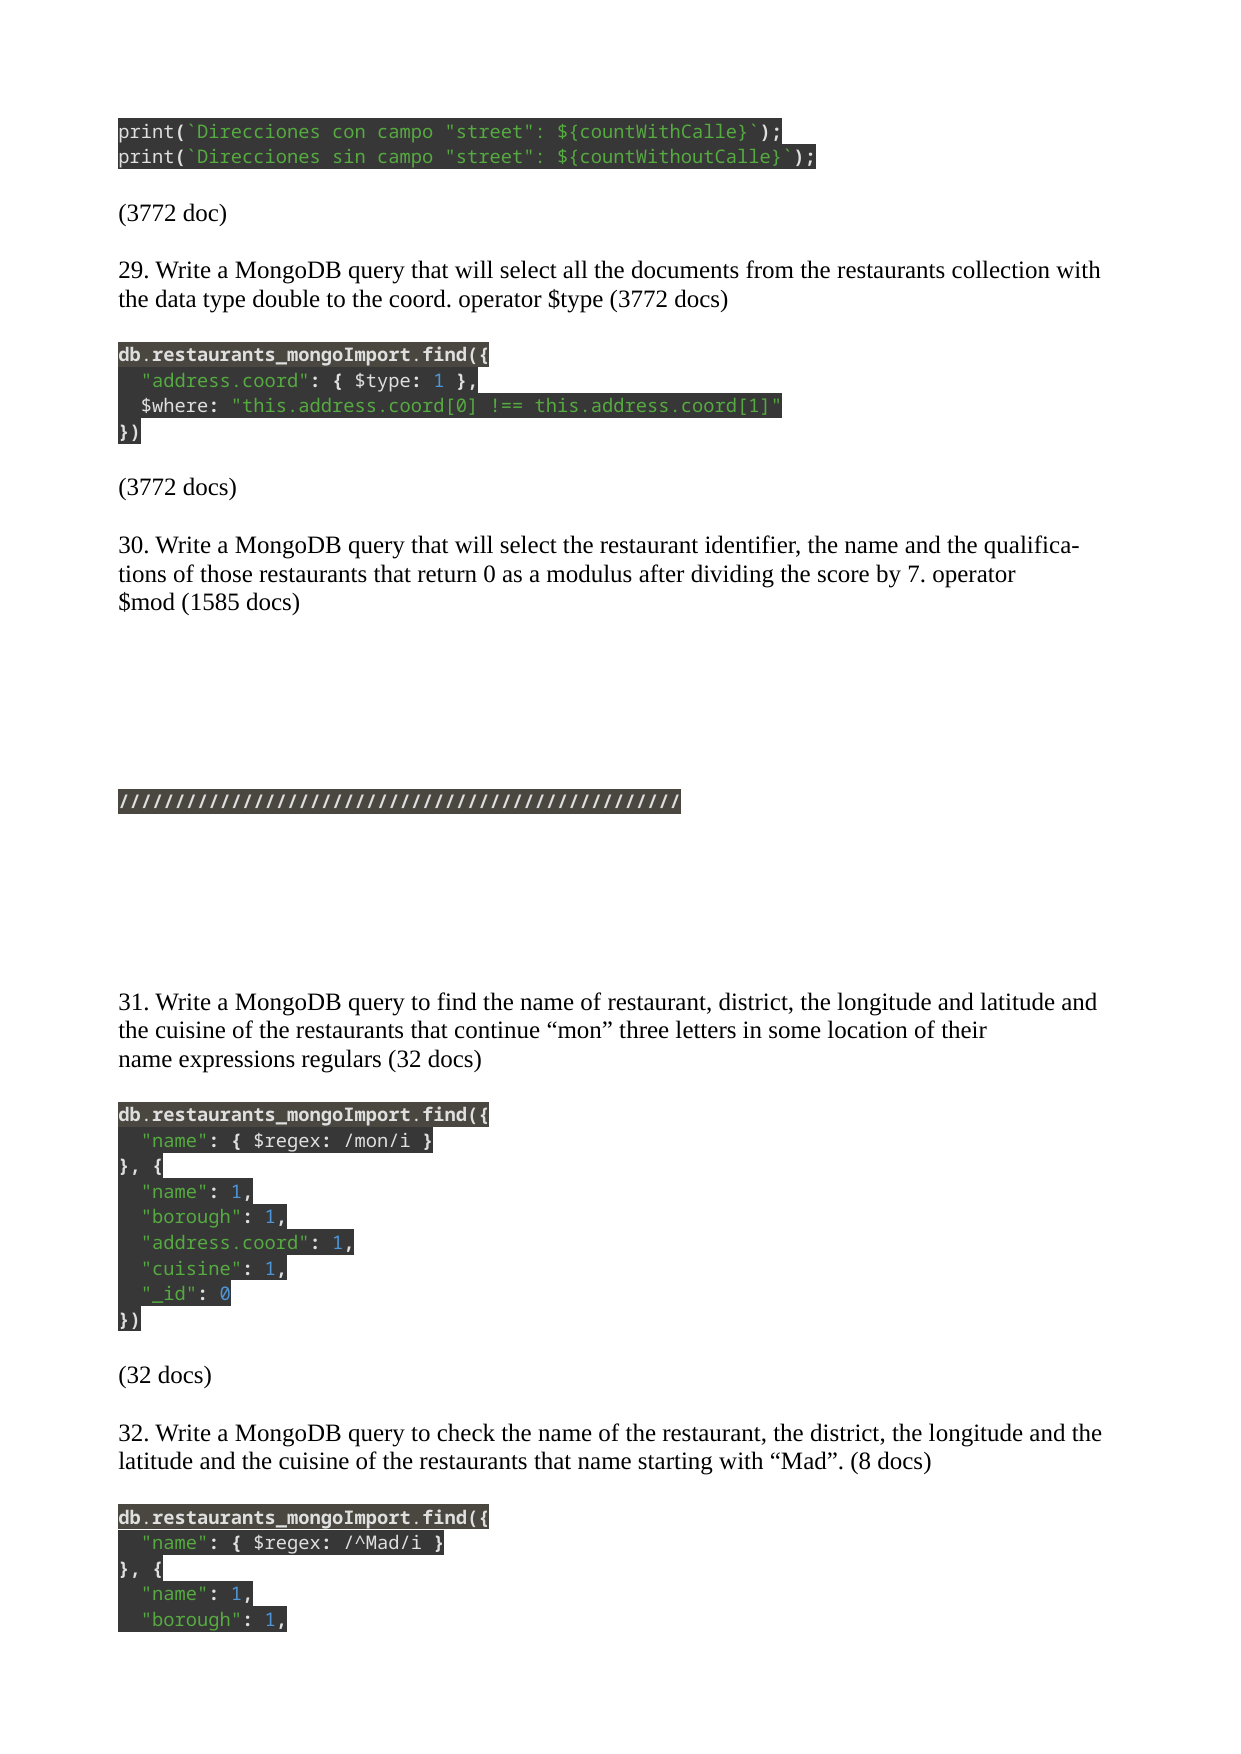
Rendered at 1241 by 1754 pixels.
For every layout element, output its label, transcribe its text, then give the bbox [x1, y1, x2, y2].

text }, { [118, 1555, 1122, 1581]
text (32 docs) [118, 1360, 1122, 1389]
text 31. Write a MongoDB query to find the name of restaurant, district, the longitude and latitude and [118, 987, 1122, 1016]
text "address.coord": 1, [118, 1229, 1122, 1255]
text latitude and the cuisine of the restaurants that name starting with “Mad”. (8 docs) [118, 1446, 1122, 1475]
text $where: "this.address.coord[0] !== this.address.coord[1]" [118, 393, 1122, 418]
text }, { [118, 1153, 1122, 1178]
text tions of those restaurants that return 0 as a modulus after dividing the score by 7. operator [118, 559, 1122, 587]
text db.restaurants_mongoImport.find({ [118, 1102, 1122, 1127]
text }) [118, 418, 1122, 444]
text ////////////////////////////////////////////////// [118, 789, 1122, 814]
text 29. Write a MongoDB query that will select all the documents from the restaurants collection with [118, 255, 1122, 284]
text db.restaurants_mongoImport.find({ [118, 1504, 1122, 1529]
text 30. Write a MongoDB query that will select the restaurant identifier, the name and the qualifica- [118, 530, 1122, 559]
text 32. Write a MongoDB query to check the name of the restaurant, the district, the longitude and the [118, 1418, 1122, 1446]
text the cuisine of the restaurants that continue “mon” three letters in some location of their [118, 1016, 1122, 1044]
text "name": { $regex: /mon/i } [118, 1127, 1122, 1153]
text print(`Direcciones con campo "street": ${countWithCalle}`); [118, 118, 1122, 144]
text "name": 1, [118, 1178, 1122, 1204]
text name expressions regulars (32 docs) [118, 1044, 1122, 1073]
text "_id": 0 [118, 1280, 1122, 1306]
text (3772 doc) [118, 198, 1122, 227]
text (3772 docs) [118, 472, 1122, 501]
text }) [118, 1306, 1122, 1331]
text print(`Direcciones sin campo "street": ${countWithoutCalle}`); [118, 144, 1122, 169]
text the data type double to the coord. operator $type (3772 docs) [118, 284, 1122, 313]
text "name": { $regex: /^Mad/i } [118, 1529, 1122, 1555]
text db.restaurants_mongoImport.find({ [118, 342, 1122, 367]
text "borough": 1, [118, 1204, 1122, 1229]
text "cuisine": 1, [118, 1255, 1122, 1280]
text "name": 1, [118, 1581, 1122, 1606]
text "address.coord": { $type: 1 }, [118, 367, 1122, 393]
text $mod (1585 docs) [118, 587, 1122, 616]
text "borough": 1, [118, 1606, 1122, 1632]
